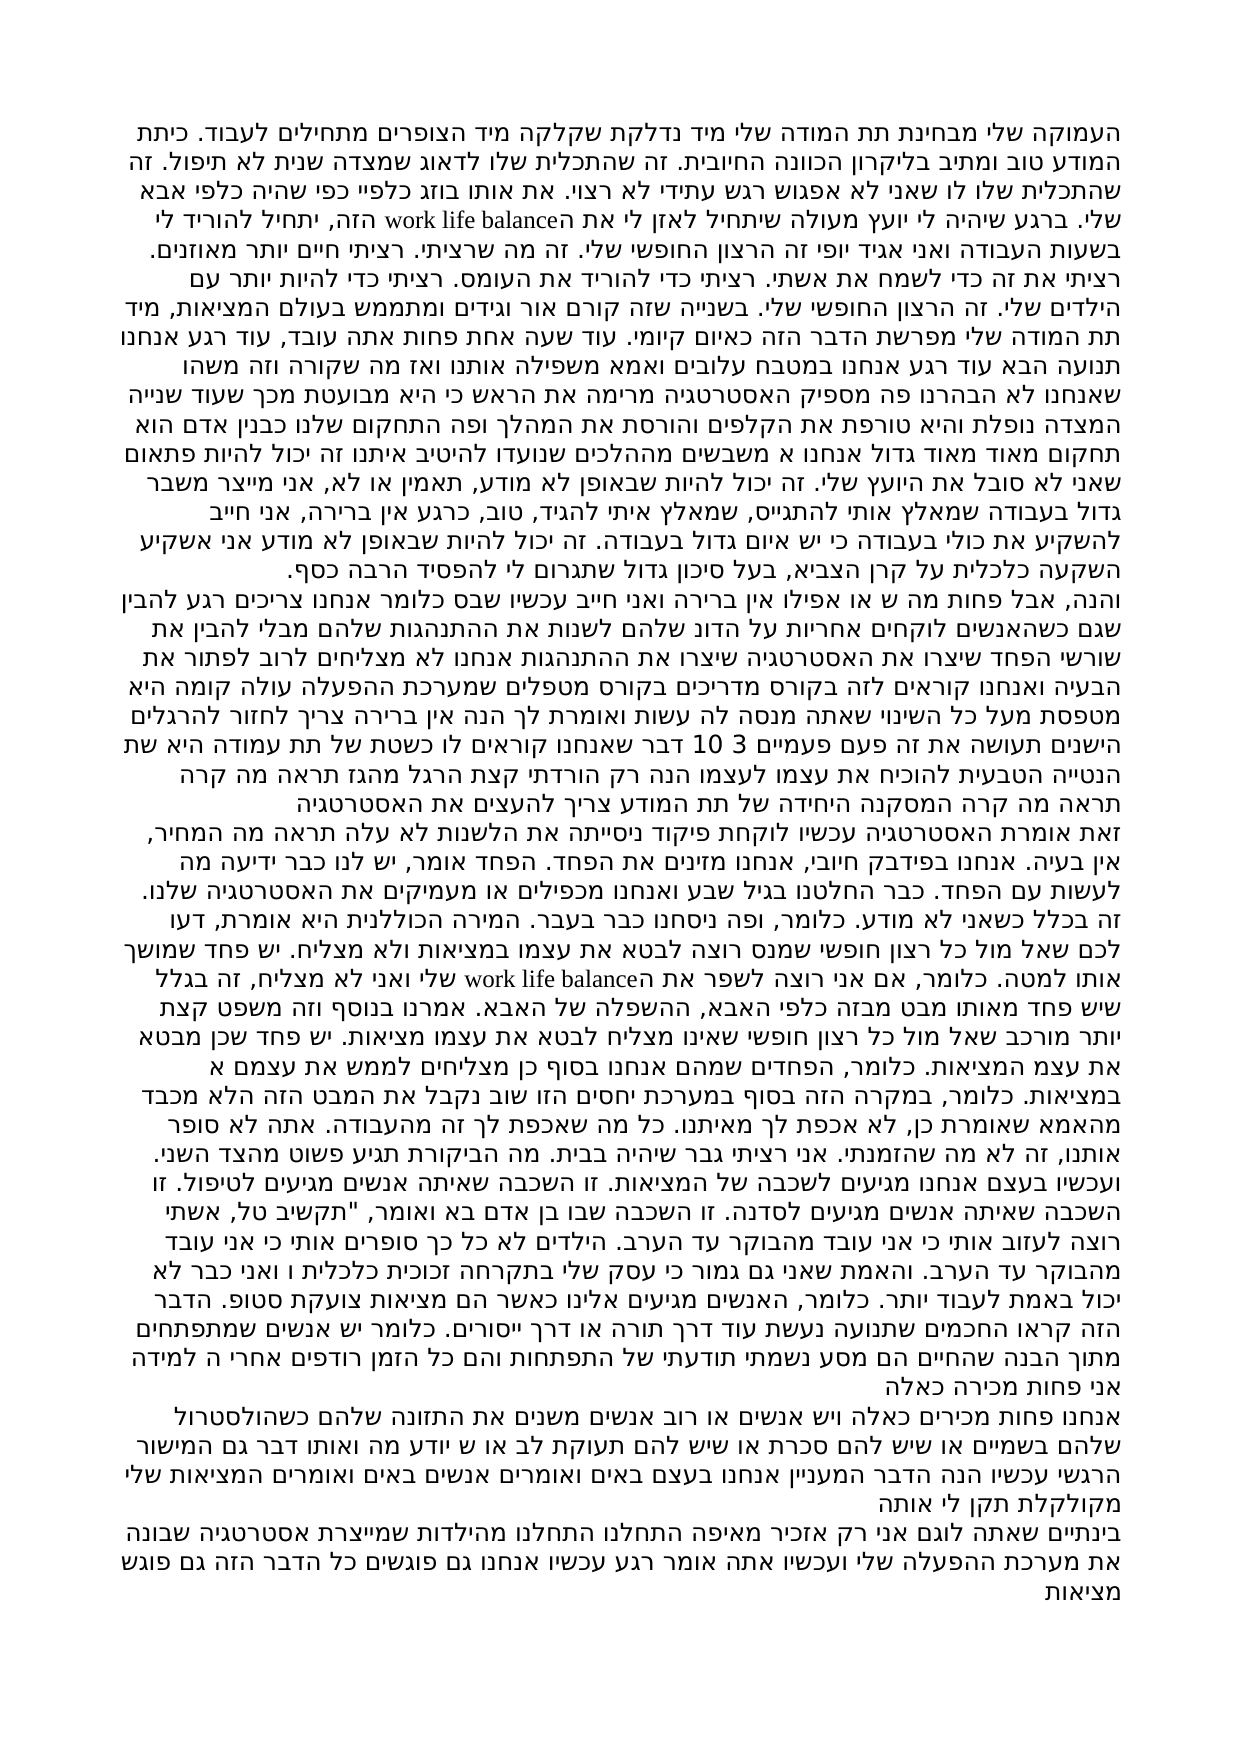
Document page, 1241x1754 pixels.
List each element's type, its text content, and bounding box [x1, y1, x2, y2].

text והנה, אבל פחות מה ש או אפילו אין ברירה ואני חייב עכשיו שבס כלומר אנחנו צריכים רגע להבין שגם כשהאנשים לוקחים אחריות על הדונ שלהם לשנות את ההתנהגות שלהם מבלי להבין את שורשי הפחד שיצרו את האסטרטגיה שיצרו את ההתנהגות אנחנו לא מצליחים לרוב לפתור את הבעיה ואנחנו קוראים לזה בקורס מדריכים בקורס מטפלים שמערכת ההפעלה עולה קומה היא מטפסת מעל כל השינוי שאתה מנסה לה עשות ואומרת לך הנה אין ברירה צריך לחזור להרגלים הישנים תעושה את זה פעם פעמיים 3 10 דבר שאנחנו קוראים לו כשטת של תת עמודה היא שת הנטייה הטבעית להוכיח את עצמו לעצמו הנה רק הורדתי קצת הרגל מהגז תראה מה קרה תראה מה קרה המסקנה היחידה של תת המודע צריך להעצים את האסטרטגיה [118, 585, 1122, 818]
text זאת אומרת האסטרטגיה עכשיו לוקחת פיקוד ניסייתה את הלשנות לא עלה תראה מה המחיר, אין בעיה. אנחנו בפידבק חיובי, אנחנו מזינים את הפחד. הפחד אומר, יש לנו כבר ידיעה מה לעשות עם הפחד. כבר החלטנו בגיל שבע ואנחנו מכפילים או מעמיקים את האסטרטגיה שלנו. זה בכלל כשאני לא מודע. כלומר, ופה ניסחנו כבר בעבר. המירה הכוללנית היא אומרת, דעו לכם שאל מול כל רצון חופשי שמנס רוצה לבטא את עצמו במציאות ולא מצליח. יש פחד שמושך אותו למטה. כלומר, אם אני רוצה לשפר את הwork life balance שלי ואני לא מצליח, זה בגלל שיש פחד מאותו מבט מבזה כלפי האבא, ההשפלה של האבא. אמרנו בנוסף וזה משפט קצת יותר מורכב שאל מול כל רצון חופשי שאינו מצליח לבטא את עצמו מציאות. יש פחד שכן מבטא את עצמ המציאות. כלומר, הפחדים שמהם אנחנו בסוף כן מצליחים לממש את עצמם א במציאות. כלומר, במקרה הזה בסוף במערכת יחסים הזו שוב נקבל את המבט הזה הלא מכבד מהאמא שאומרת כן, לא אכפת לך מאיתנו. כל מה שאכפת לך זה מהעבודה. אתה לא סופר אותנו, זה לא מה שהזמנתי. אני רציתי גבר שיהיה בבית. מה הביקורת תגיע פשוט מהצד השני. ועכשיו בעצם אנחנו מגיעים לשכבה של המציאות. זו השכבה שאיתה אנשים מגיעים לטיפול. זו השכבה שאיתה אנשים מגיעים לסדנה. זו השכבה שבו בן אדם בא ואומר, "תקשיב טל, אשתי רוצה לעזוב אותי כי אני עובד מהבוקר עד הערב. הילדים לא כל כך סופרים אותי כי אני עובד מהבוקר עד הערב. והאמת שאני גם גמור כי עסק שלי בתקרחה זכוכית כלכלית ו ואני כבר לא יכול באמת לעבוד יותר. כלומר, האנשים מגיעים אלינו כאשר הם מציאות צועקת סטופ. הדבר הזה קראו החכמים שתנועה נעשת עוד דרך תורה או דרך ייסורים. כלומר יש אנשים שמתפתחים מתוך הבנה שהחיים הם מסע נשמתי תודעתי של התפתחות והם כל הזמן רודפים אחרי ה למידה [118, 818, 1122, 1372]
text אנחנו פחות מכירים כאלה ויש אנשים או רוב אנשים משנים את התזונה שלהם כשהולסטרול שלהם בשמיים או שיש להם סכרת או שיש להם תעוקת לב או ש יודע מה ואותו דבר גם המישור הרגשי עכשיו הנה הדבר המעניין אנחנו בעצם באים ואומרים אנשים באים ואומרים המציאות שלי מקולקלת תקן לי אותה [118, 1402, 1122, 1518]
text בינתיים שאתה לוגם אני רק אזכיר מאיפה התחלנו התחלנו מהילדות שמייצרת אסטרטגיה שבונה את מערכת ההפעלה שלי ועכשיו אתה אומר רגע עכשיו אנחנו גם פוגשים כל הדבר הזה גם פוגש מציאות [118, 1518, 1122, 1606]
text זה גם לעומת איך שאני חייתי. כלומר אני אומר, תראה, אתה בכלל לא מבין מה אני נתתי לך. כן? כי אני חייתי הפוך. לא נתנו לי לנשום. אני נותן לך חופש מוחלט. מה אתה לא מבין? וזה מרתיח את הדם של ההורה. אנשים אחרים כן יקחו אחריות. אותם אנשים שמנהלים את חייהם יעברו למיקוד הפנימי הזה וינסו אסור לעשות שינוי ב בהתנהגויות. אבל מה שיקרה הוא דבר מאוד מאוד מעניין. הרבה פעמים כשאני מנסה לשנות התנהגות שלי, למשל אם אה אני מבין, בוא נלך לדוגמה הראשונה שאני דוהר קדימה ואין לי work life balance ואני עובד 24 שעות ביממה. כן? אנחנו מדברים על הילד שראה את האבא של שלו ככה משפיל מבק ואני אומר טוב אז אשתי באה בטענות או בעלי בא בטענות והילדים לא רואים אותי ונשבר לי הקשר עם אשתי ועם הילדים אני אומר טוב אני חייב לטפל בזה כי אני בן אדם בסוף אני מנהיג אני רוצה לשנות את ההתנהגות שלי גם אני אקח יועץ מעולה בשנייה שאני אתחיל לשנות את ההתנהגויות שלי מבחינת הנפש העמוקה שלי מבחינת תת המודה שלי מיד נדלקת שקלקה מיד הצופרים מתחילים לעבוד. כיתת המודע טוב ומתיב בליקרון הכוונה החיובית. זה שהתכלית שלו לדאוג שמצדה שנית לא תיפול. זה שהתכלית שלו לו שאני לא אפגוש רגש עתידי לא רצוי. את אותו בוזג כלפיי כפי שהיה כלפי אבא שלי. ברגע שיהיה לי יועץ מעולה שיתחיל לאזן לי את הwork life balance הזה, יתחיל להוריד לי בשעות העבודה ואני אגיד יופי זה הרצון החופשי שלי. זה מה שרציתי. רציתי חיים יותר מאוזנים. רציתי את זה כדי לשמח את אשתי. רציתי כדי להוריד את העומס. רציתי כדי להיות יותר עם הילדים שלי. זה הרצון החופשי שלי. בשנייה שזה קורם אור וגידים ומתממש בעולם המציאות, מיד תת המודה שלי מפרשת הדבר הזה כאיום קיומי. עוד שעה אחת פחות אתה עובד, עוד רגע אנחנו תנועה הבא עוד רגע אנחנו במטבח עלובים ואמא משפילה אותנו ואז מה שקורה וזה משהו שאנחנו לא הבהרנו פה מספיק האסטרטגיה מרימה את הראש כי היא מבועטת מכך שעוד שנייה המצדה נופלת והיא טורפת את הקלפים והורסת את המהלך ופה התחקום שלנו כבנין אדם הוא תחקום מאוד מאוד גדול אנחנו א משבשים מההלכים שנועדו להיטיב איתנו זה יכול להיות פתאום שאני לא סובל את היועץ שלי. זה יכול להיות שבאופן לא מודע, תאמין או לא, אני מייצר משבר גדול בעבודה שמאלץ אותי להתגייס, שמאלץ איתי להגיד, טוב, כרגע אין ברירה, אני חייב להשקיע את כולי בעבודה כי יש איום גדול בעבודה. זה יכול להיות שבאופן לא מודע אני אשקיע השקעה כלכלית על קרן הצביא, בעל סיכון גדול שתגרום לי להפסיד הרבה כסף. [118, 118, 1122, 585]
text אני פחות מכירה כאלה [118, 1372, 1122, 1402]
